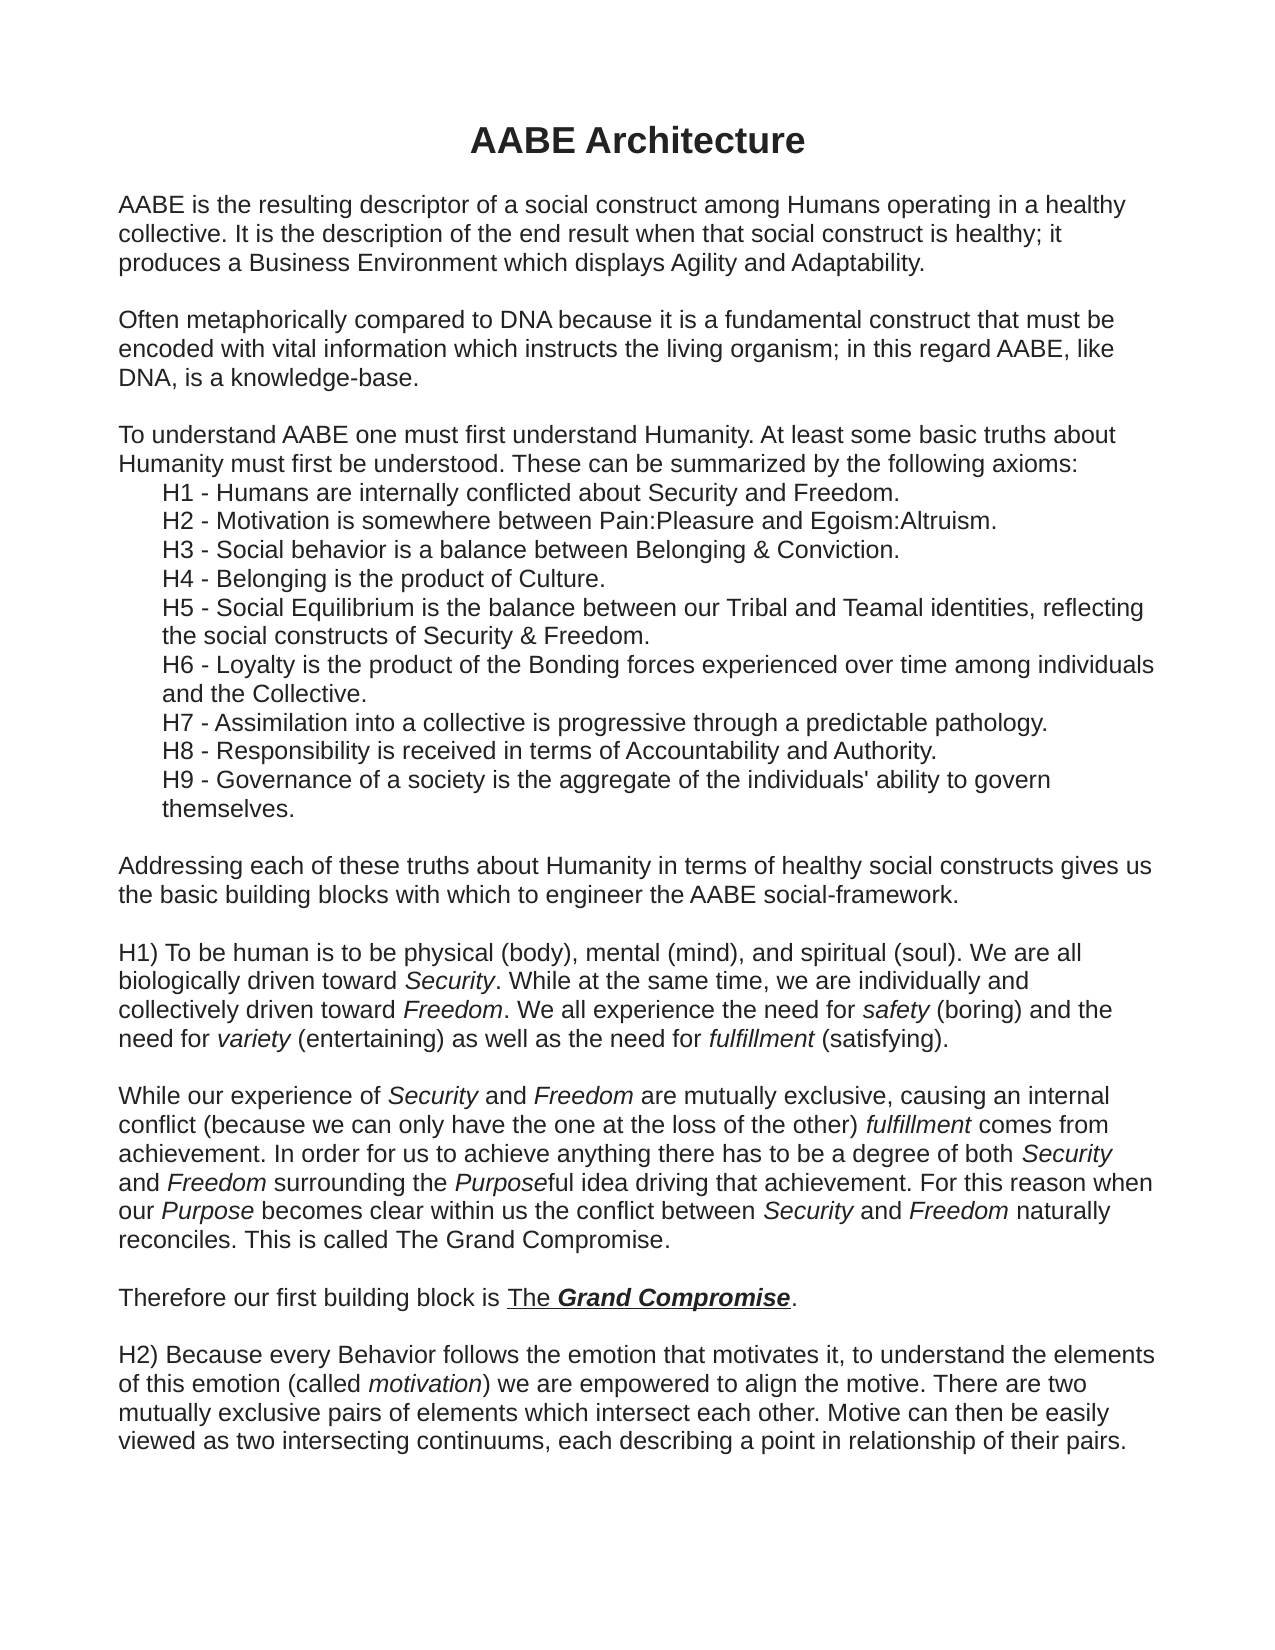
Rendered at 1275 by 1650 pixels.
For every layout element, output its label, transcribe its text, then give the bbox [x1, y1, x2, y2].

text H2) Because every Behavior follows the emotion that motivates it, to understand the elements of this emotion (called motivation) we are empowered to align the motive. There are two mutually exclusive pairs of elements which intersect each other. Motive can then be easily viewed as two intersecting continuums, each describing a point in relationship of their pairs. [118, 1340, 1157, 1455]
text H4 - Belonging is the product of Culture. [162, 564, 1157, 592]
text H6 - Loyalty is the product of the Bonding forces experienced over time among individuals and the Collective. [162, 650, 1157, 707]
text Often metaphorically compared to DNA because it is a fundamental construct that must be encoded with vital information which instructs the living organism; in this regard AABE, like DNA, is a knowledge-base. [118, 305, 1157, 391]
text H1) To be human is to be physical (body), mental (mind), and spiritual (soul). We are all biologically driven toward Security. While at the same time, we are individually and collectively driven toward Freedom. We all experience the need for safety (boring) and the need for variety (entertaining) as well as the need for fulfillment (satisfying). [118, 937, 1157, 1052]
text H8 - Responsibility is received in terms of Accountability and Authority. [162, 736, 1157, 765]
text AABE Architecture [118, 118, 1157, 161]
text AABE is the resulting descriptor of a social construct among Humans operating in a healthy collective. It is the description of the end result when that social construct is healthy; it produces a Business Environment which displays Agility and Adaptability. [118, 190, 1157, 276]
text H9 - Governance of a society is the aggregate of the individuals' ability to govern themselves. [162, 765, 1157, 822]
text H1 - Humans are internally conflicted about Security and Freedom. [162, 477, 1157, 506]
text To understand AABE one must first understand Humanity. At least some basic truths about Humanity must first be understood. These can be summarized by the following axioms: [118, 420, 1157, 477]
text H2 - Motivation is somewhere between Pain:Pleasure and Egoism:Altruism. [162, 506, 1157, 535]
text Addressing each of these truths about Humanity in terms of healthy social constructs gives us the basic building blocks with which to engineer the AABE social-framework. [118, 851, 1157, 909]
text H5 - Social Equilibrium is the balance between our Tribal and Teamal identities, reflecting the social constructs of Security & Freedom. [162, 592, 1157, 650]
text H3 - Social behavior is a balance between Belonging & Conviction. [162, 535, 1157, 564]
text H7 - Assimilation into a collective is progressive through a predictable pathology. [162, 707, 1157, 736]
text Therefore our first building block is The Grand Compromise. [118, 1282, 1157, 1311]
text While our experience of Security and Freedom are mutually exclusive, causing an internal conflict (because we can only have the one at the loss of the other) fulfillment comes from achievement. In order for us to achieve anything there has to be a degree of both Security and Freedom surrounding the Purposeful idea driving that achievement. For this reason when our Purpose becomes clear within us the conflict between Security and Freedom naturally reconciles. This is called The Grand Compromise. [118, 1081, 1157, 1254]
